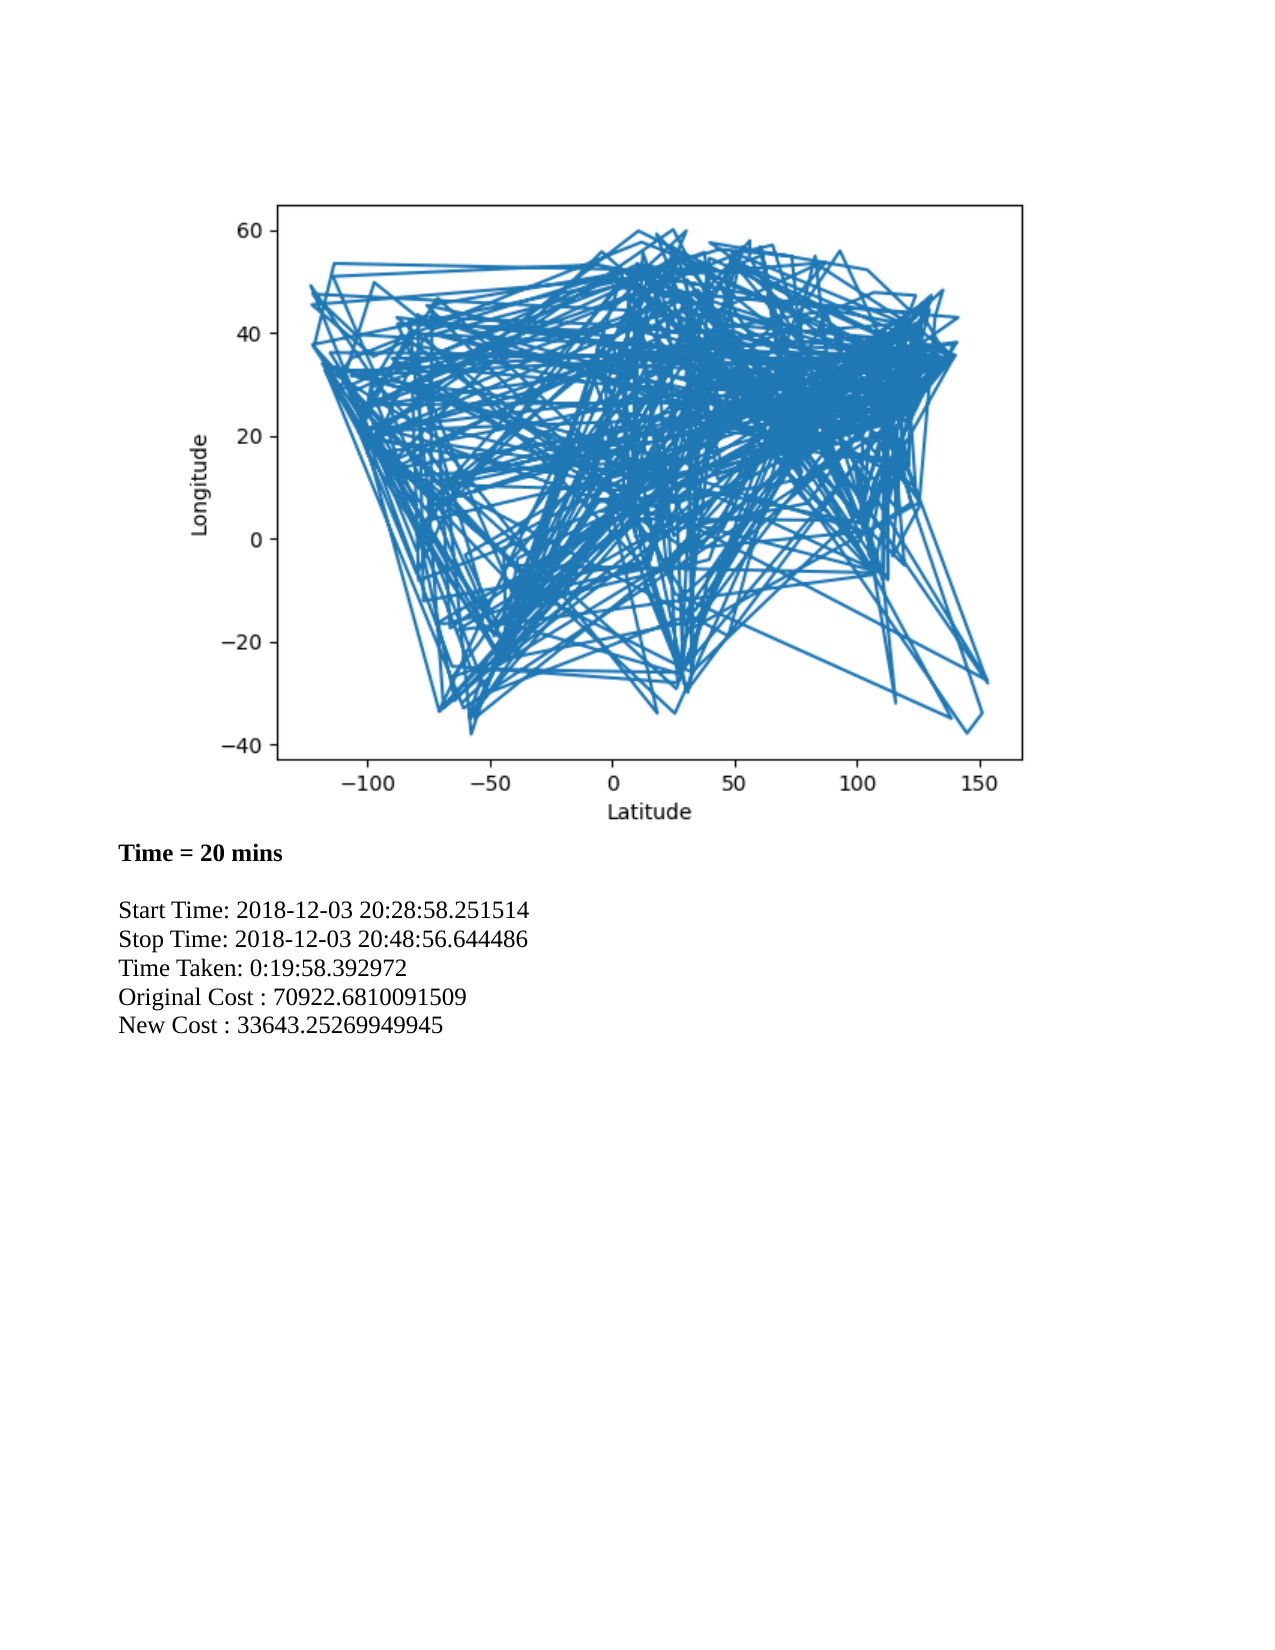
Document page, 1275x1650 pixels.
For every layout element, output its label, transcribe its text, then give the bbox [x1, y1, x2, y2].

text Time = 20 mins [118, 118, 1157, 867]
text New Cost : 33643.25269949945 [118, 1011, 1157, 1039]
text Original Cost : 70922.6810091509 [118, 982, 1157, 1011]
picture [157, 118, 1118, 839]
text Start Time: 2018-12-03 20:28:58.251514 [118, 896, 1157, 924]
text Time Taken: 0:19:58.392972 [118, 953, 1157, 982]
text Stop Time: 2018-12-03 20:48:56.644486 [118, 924, 1157, 953]
